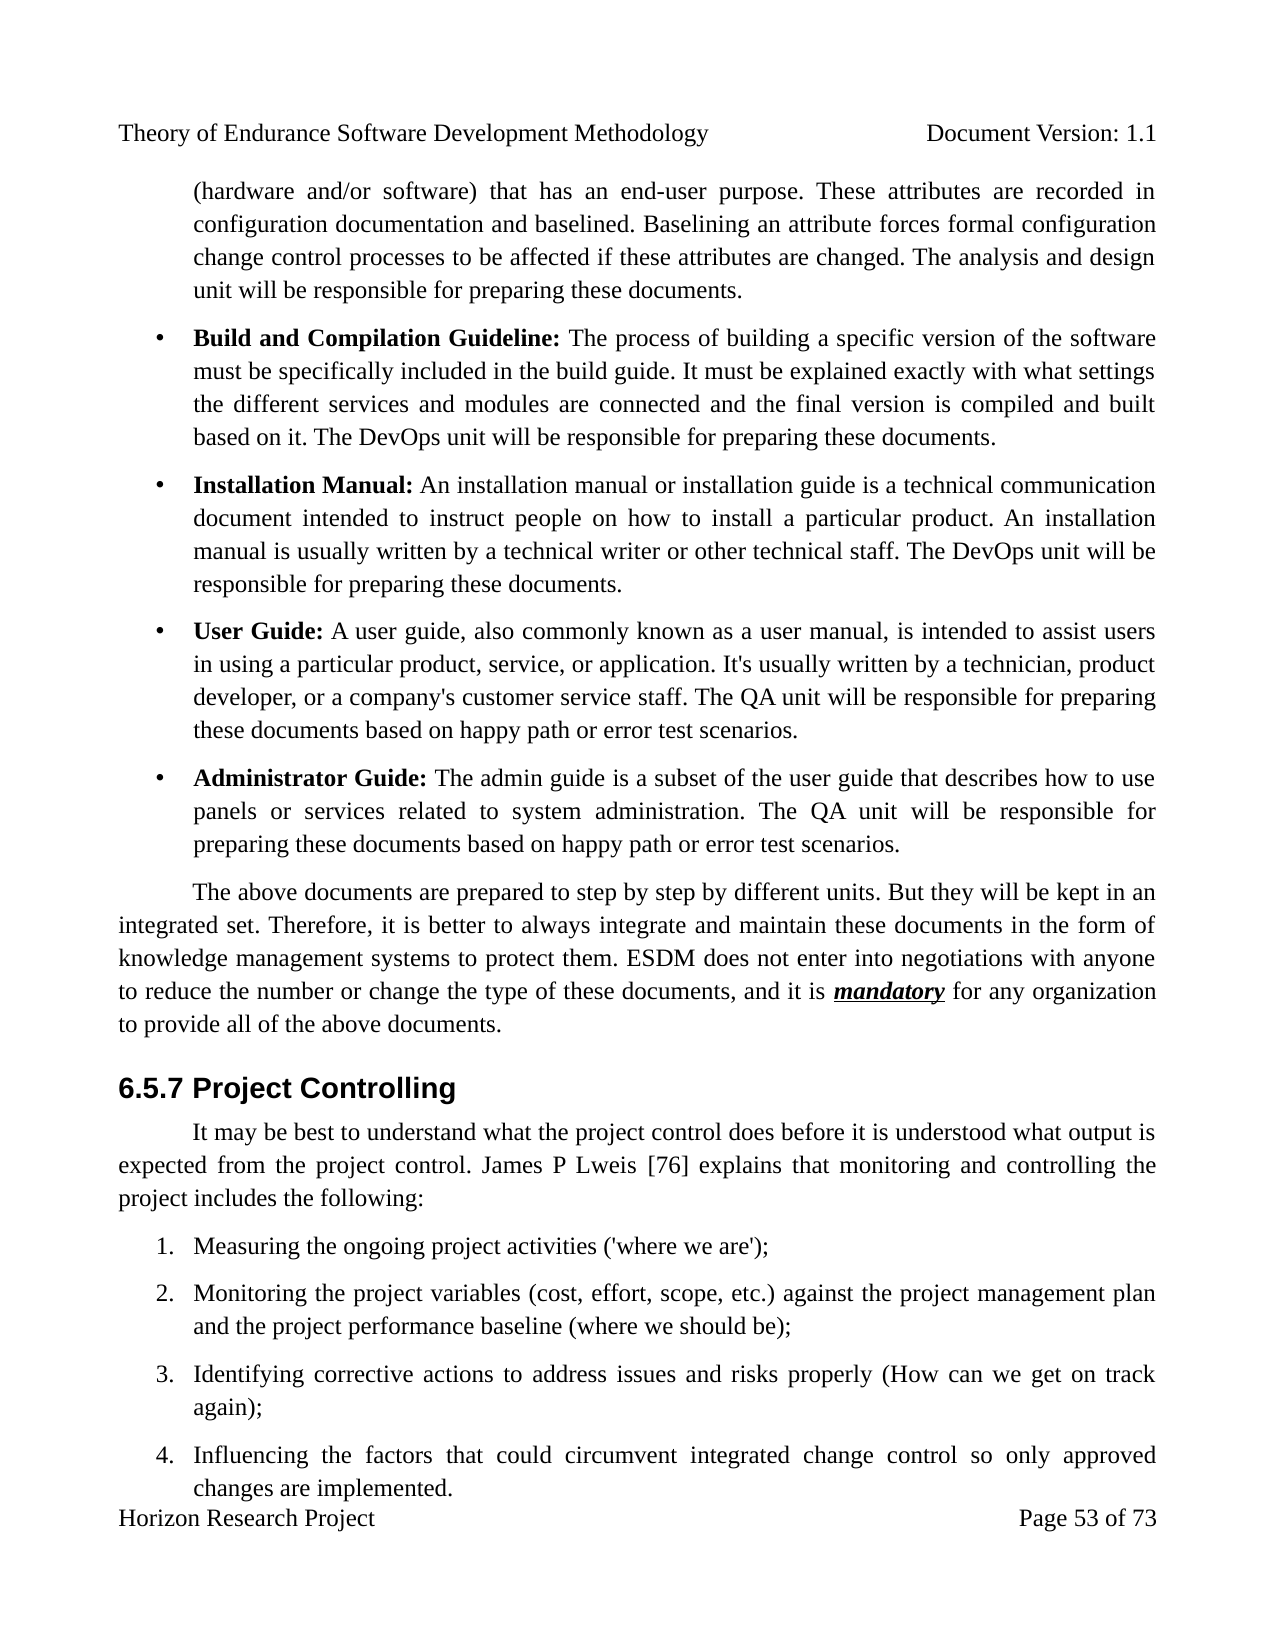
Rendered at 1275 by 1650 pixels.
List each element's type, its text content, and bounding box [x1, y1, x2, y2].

list (hardware and/or software) that has an end-user purpose. These attributes are recorded in configuration documentation and baselined. Baselining an attribute forces formal configuration change control processes to be affected if these attributes are changed. The analysis and design unit will be responsible for preparing these documents. [156, 176, 1157, 304]
list Administrator Guide: The admin guide is a subset of the user guide that describes how to use panels or services related to system administration. The QA unit will be responsible for preparing these documents based on happy path or error test scenarios. [156, 763, 1157, 858]
list Build and Compilation Guideline: The process of building a specific version of the software must be specifically included in the build guide. It must be explained exactly with what settings the different services and modules are connected and the final version is compiled and built based on it. The DevOps unit will be responsible for preparing these documents. [156, 323, 1157, 451]
list Measuring the ongoing project activities ('where we are'); [156, 1231, 1157, 1259]
list Installation Manual: An installation manual or installation guide is a technical communication document intended to instruct people on how to install a particular product. An installation manual is usually written by a technical writer or other technical staff. The DevOps unit will be responsible for preparing these documents. [156, 470, 1157, 597]
subtitle Project Controlling [118, 1071, 1157, 1105]
list Identifying corrective actions to address issues and risks properly (How can we get on track again); [156, 1359, 1157, 1421]
list User Guide: A user guide, also commonly known as a user manual, is intended to assist users in using a particular product, service, or application. It's usually written by a technician, product developer, or a company's customer service staff. The QA unit will be responsible for preparing these documents based on happy path or error test scenarios. [156, 616, 1157, 744]
list Monitoring the project variables (cost, effort, scope, etc.) against the project management plan and the project performance baseline (where we should be); [156, 1278, 1157, 1340]
text The above documents are prepared to step by step by different units. But they will be kept in an integrated set. Therefore, it is better to always integrate and maintain these documents in the form of knowledge management systems to protect them. ESDM does not enter into negotiations with anyone to reduce the number or change the type of these documents, and it is mandatory for any organization to provide all of the above documents. [118, 877, 1157, 1037]
text It may be best to understand what the project control does before it is understood what output is expected from the project control. James P Lweis [76] explains that monitoring and controlling the project includes the following: [118, 1117, 1157, 1212]
list Influencing the factors that could circumvent integrated change control so only approved changes are implemented. [156, 1440, 1157, 1501]
